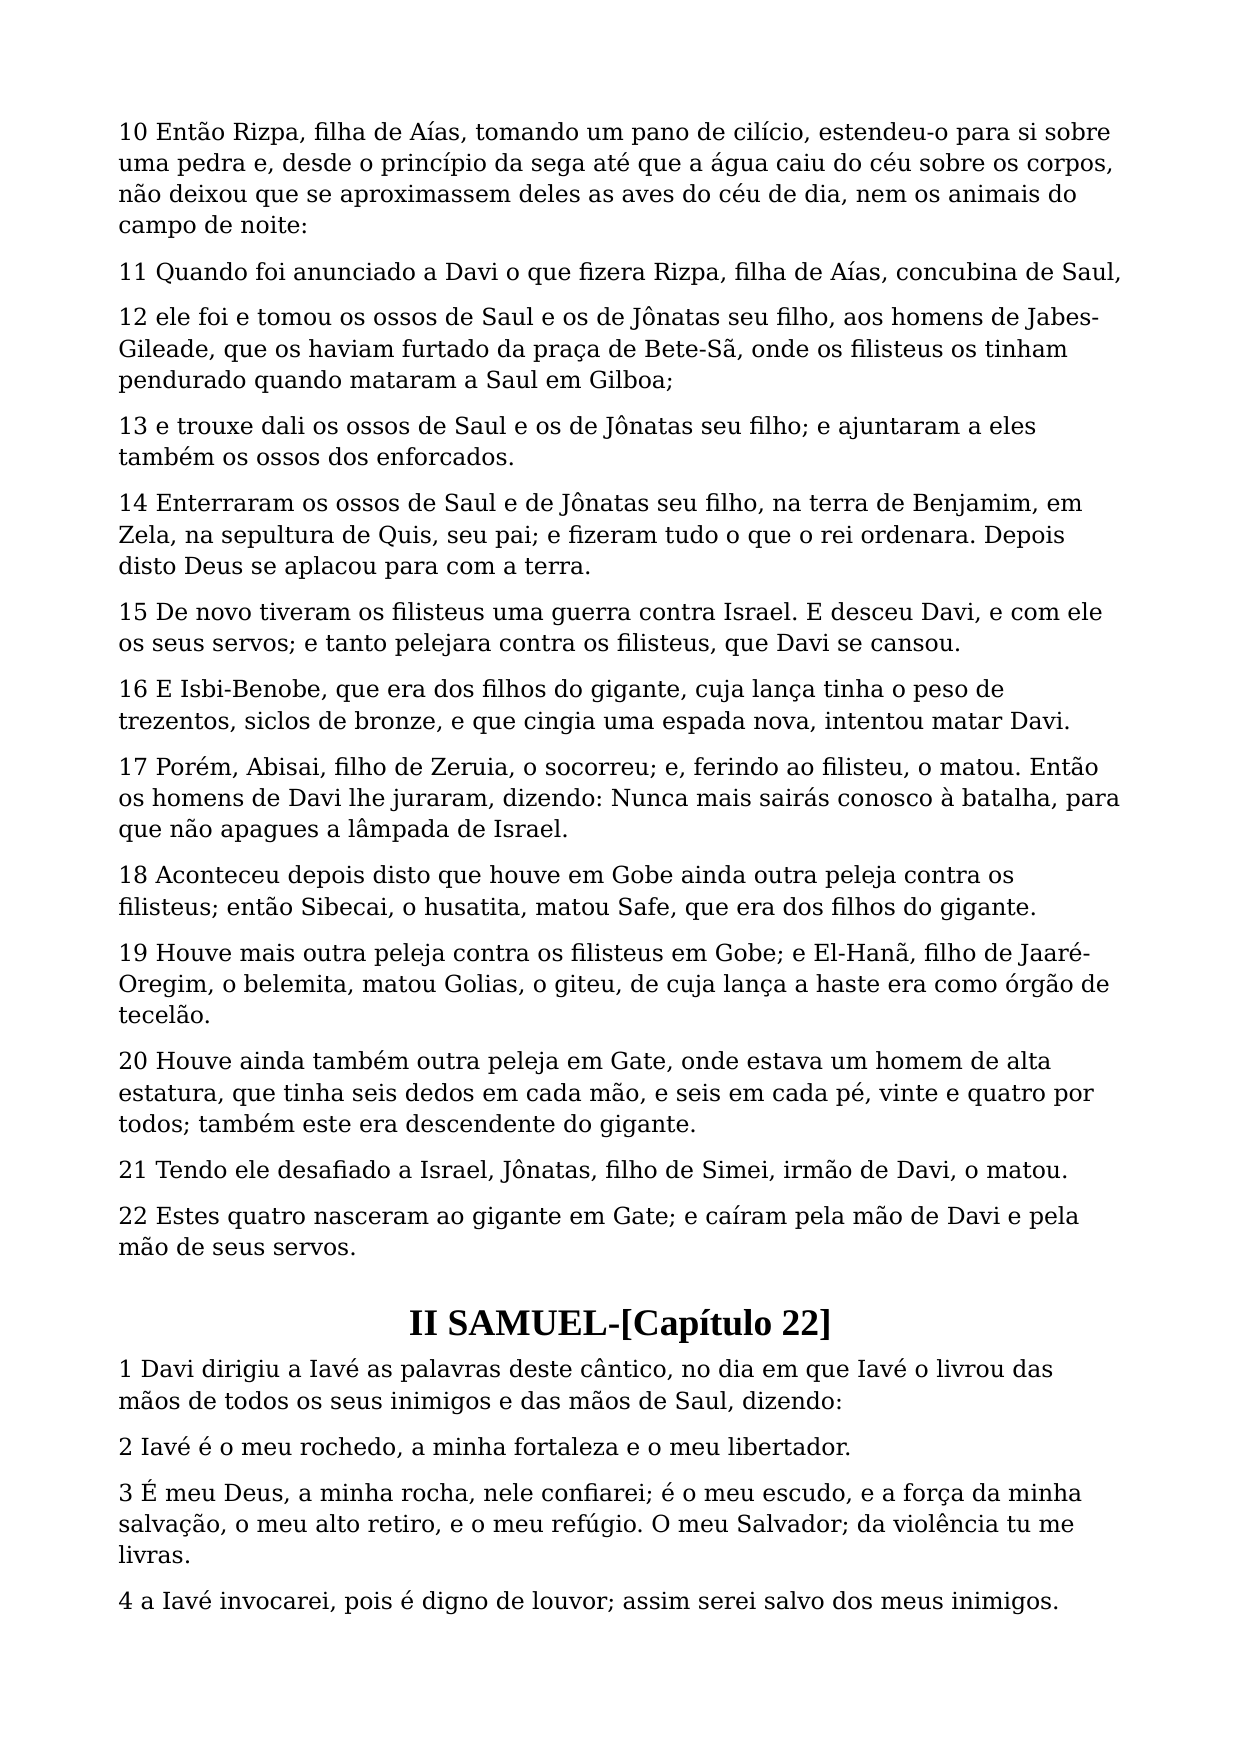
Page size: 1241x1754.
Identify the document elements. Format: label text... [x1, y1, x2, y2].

text 19 Houve mais outra peleja contra os filisteus em Gobe; e El-Hanã, filho de Jaaré-Oregim, o belemita, matou Golias, o giteu, de cuja lança a haste era como órgão de tecelão. [118, 939, 1122, 1029]
text 4 a Iavé invocarei, pois é digno de louvor; assim serei salvo dos meus inimigos. [118, 1588, 1122, 1615]
text 14 Enterraram os ossos de Saul e de Jônatas seu filho, na terra de Benjamim, em Zela, na sepultura de Quis, seu pai; e fizeram tudo o que o rei ordenara. Depois disto Deus se aplacou para com a terra. [118, 490, 1122, 580]
text 15 De novo tiveram os filisteus uma guerra contra Israel. E desceu Davi, e com ele os seus servos; e tanto pelejara contra os filisteus, que Davi se cansou. [118, 599, 1122, 657]
text 17 Porém, Abisai, filho de Zeruia, o socorreu; e, ferindo ao filisteu, o matou. Então os homens de Davi lhe juraram, dizendo: Nunca mais sairás conosco à batalha, para que não apagues a lâmpada de Israel. [118, 753, 1122, 843]
text 10 Então Rizpa, filha de Aías, tomando um pano de cilício, estendeu-o para si sobre uma pedra e, desde o princípio da sega até que a água caiu do céu sobre os corpos, não deixou que se aproximassem deles as aves do céu de dia, nem os animais do campo de noite: [118, 118, 1122, 239]
text 12 ele foi e tomou os ossos de Saul e os de Jônatas seu filho, aos homens de Jabes-Gileade, que os haviam furtado da praça de Bete-Sã, onde os filisteus os tinham pendurado quando mataram a Saul em Gilboa; [118, 304, 1122, 394]
text 16 E Isbi-Benobe, que era dos filhos do gigante, cuja lança tinha o peso de trezentos, siclos de bronze, e que cingia uma espada nova, intentou matar Davi. [118, 676, 1122, 734]
text 22 Estes quatro nasceram ao gigante em Gate; e caíram pela mão de Davi e pela mão de seus servos. [118, 1202, 1122, 1261]
text 13 e trouxe dali os ossos de Saul e os de Jônatas seu filho; e ajuntaram a eles também os ossos dos enforcados. [118, 413, 1122, 471]
text 3 É meu Deus, a minha rocha, nele confiarei; é o meu escudo, e a força da minha salvação, o meu alto retiro, e o meu refúgio. O meu Salvador; da violência tu me livras. [118, 1479, 1122, 1569]
text 20 Houve ainda também outra peleja em Gate, onde estava um homem de alta estatura, que tinha seis dedos em cada mão, e seis em cada pé, vinte e quatro por todos; também este era descendente do gigante. [118, 1048, 1122, 1138]
subtitle II SAMUEL-[Capítulo 22] [118, 1301, 1122, 1344]
text 2 Iavé é o meu rochedo, a minha fortaleza e o meu libertador. [118, 1433, 1122, 1461]
text 1 Davi dirigiu a Iavé as palavras deste cântico, no dia em que Iavé o livrou das mãos de todos os seus inimigos e das mãos de Saul, dizendo: [118, 1356, 1122, 1415]
text 11 Quando foi anunciado a Davi o que fizera Rizpa, filha de Aías, concubina de Saul, [118, 258, 1122, 285]
text 18 Aconteceu depois disto que houve em Gobe ainda outra peleja contra os filisteus; então Sibecai, o husatita, matou Safe, que era dos filhos do gigante. [118, 862, 1122, 921]
text 21 Tendo ele desafiado a Israel, Jônatas, filho de Simei, irmão de Davi, o matou. [118, 1156, 1122, 1184]
